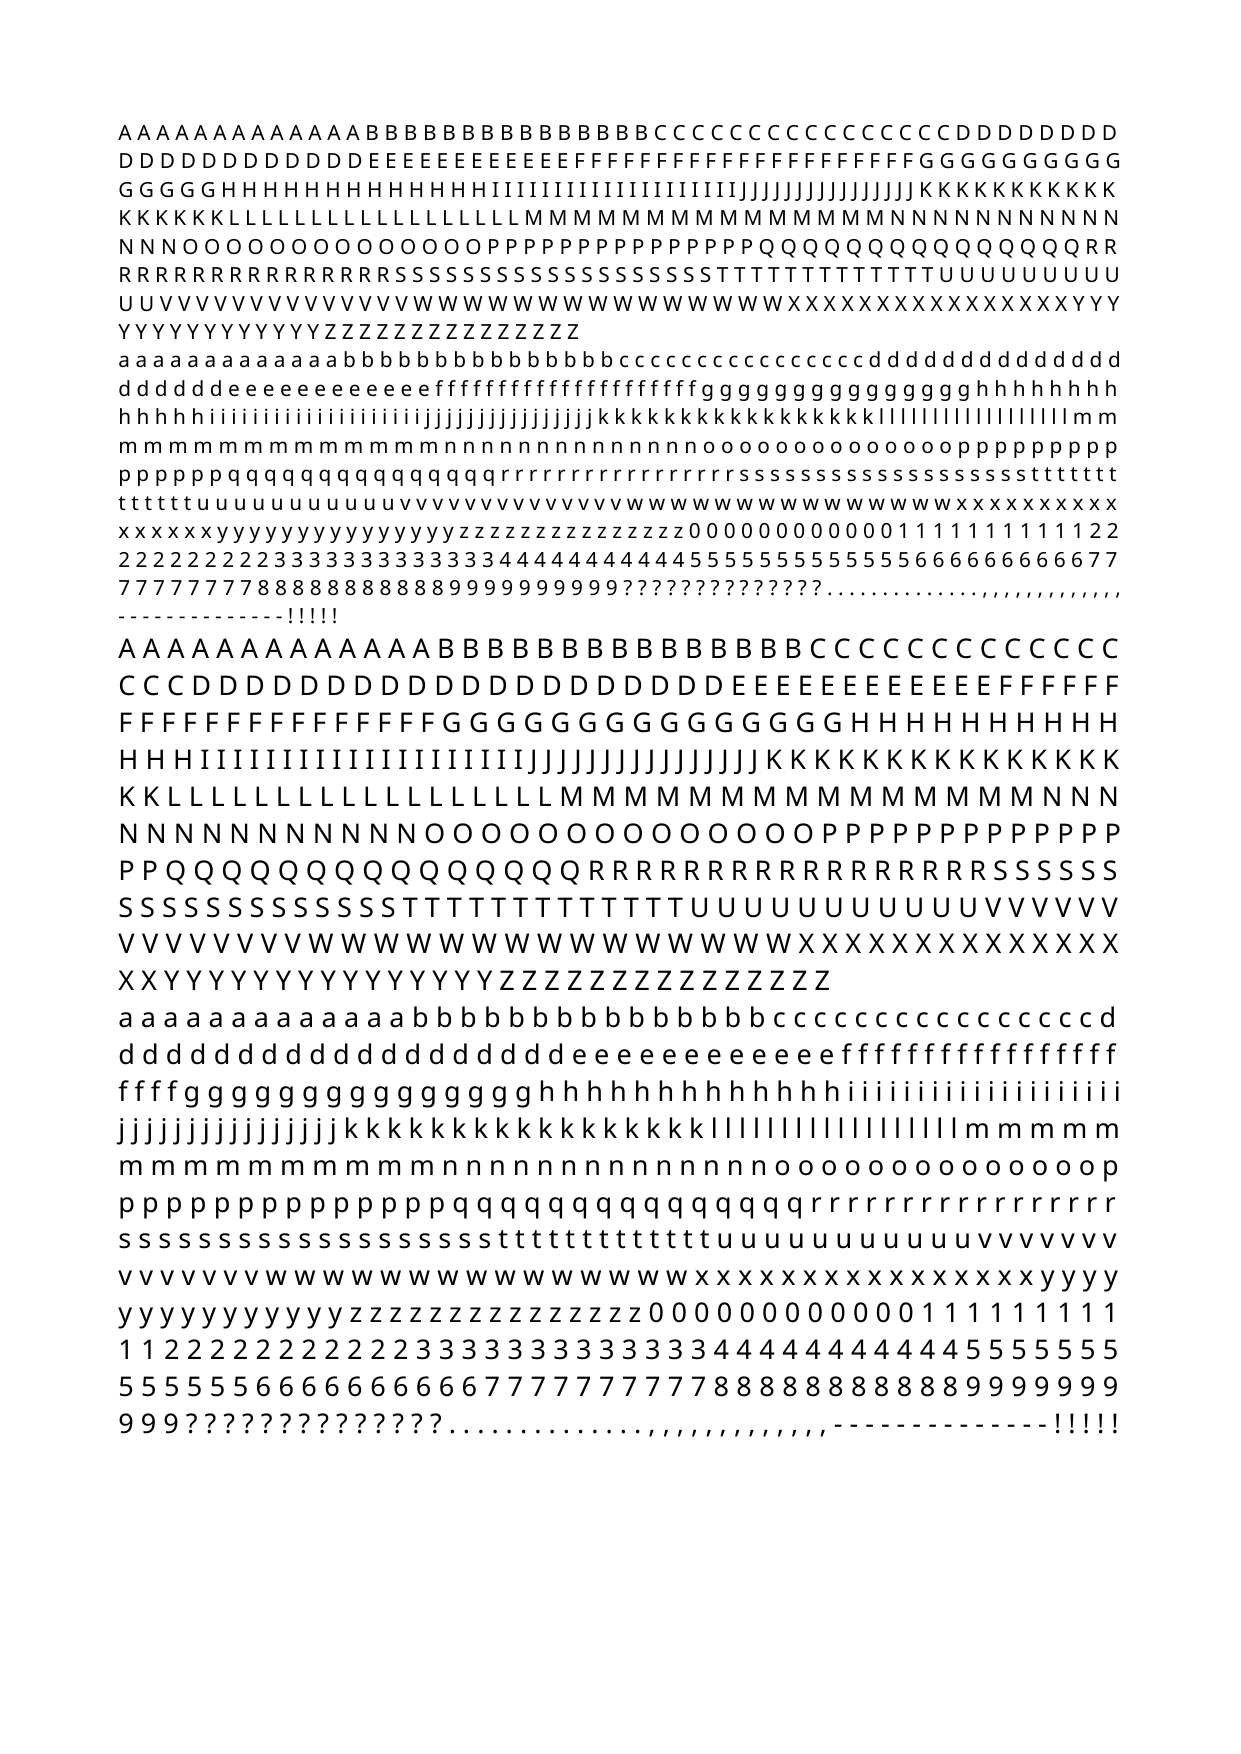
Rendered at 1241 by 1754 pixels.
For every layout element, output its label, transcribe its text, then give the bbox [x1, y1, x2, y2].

text A A A A A A A A A A A A A B B B B B B B B B B B B B B B C C C C C C C C C C C C C C C C D D D D D D D D D D D D D D D D D D D D E E E E E E E E E E E E F F F F F F F F F F F F F F F F F F F F F G G G G G G G G G G G G G G G H H H H H H H H H H H H H I I I I I I I I I I I I I I I I I I I I J J J J J J J J J J J J J J J J K K K K K K K K K K K K K K K K K L L L L L L L L L L L L L L L L L L M M M M M M M M M M M M M M M N N N N N N N N N N N N N N O O O O O O O O O O O O O O P P P P P P P P P P P P P P P Q Q Q Q Q Q Q Q Q Q Q Q Q Q Q R R R R R R R R R R R R R R R R R S S S S S S S S S S S S S S S S S S S T T T T T T T T T T T T T U U U U U U U U U U U V V V V V V V V V V V V V V W W W W W W W W W W W W W W W X X X X X X X X X X X X X X X X Y Y Y Y Y Y Y Y Y Y Y Y Y Y Y Z Z Z Z Z Z Z Z Z Z Z Z Z Z Z [118, 118, 1122, 346]
text A A A A A A A A A A A A A B B B B B B B B B B B B B B B C C C C C C C C C C C C C C C C D D D D D D D D D D D D D D D D D D D D E E E E E E E E E E E E F F F F F F F F F F F F F F F F F F F F F G G G G G G G G G G G G G G G H H H H H H H H H H H H H I I I I I I I I I I I I I I I I I I I I J J J J J J J J J J J J J J J J K K K K K K K K K K K K K K K K K L L L L L L L L L L L L L L L L L L M M M M M M M M M M M M M M M N N N N N N N N N N N N N N O O O O O O O O O O O O O O P P P P P P P P P P P P P P P Q Q Q Q Q Q Q Q Q Q Q Q Q Q Q R R R R R R R R R R R R R R R R R S S S S S S S S S S S S S S S S S S S T T T T T T T T T T T T T U U U U U U U U U U U V V V V V V V V V V V V V V W W W W W W W W W W W W W W W X X X X X X X X X X X X X X X X Y Y Y Y Y Y Y Y Y Y Y Y Y Y Y Z Z Z Z Z Z Z Z Z Z Z Z Z Z Z [118, 630, 1122, 999]
text a a a a a a a a a a a a a b b b b b b b b b b b b b b b c c c c c c c c c c c c c c c c d d d d d d d d d d d d d d d d d d d d e e e e e e e e e e e e f f f f f f f f f f f f f f f f f f f f f g g g g g g g g g g g g g g g h h h h h h h h h h h h h i i i i i i i i i i i i i i i i i i i i j j j j j j j j j j j j j j j j k k k k k k k k k k k k k k k k k l l l l l l l l l l l l l l l l l l m m m m m m m m m m m m m m m n n n n n n n n n n n n n n o o o o o o o o o o o o o o p p p p p p p p p p p p p p p q q q q q q q q q q q q q q q r r r r r r r r r r r r r r r r r s s s s s s s s s s s s s s s s s s s t t t t t t t t t t t t t u u u u u u u u u u u v v v v v v v v v v v v v v w w w w w w w w w w w w w w w x x x x x x x x x x x x x x x x y y y y y y y y y y y y y y y z z z z z z z z z z z z z z z 0 0 0 0 0 0 0 0 0 0 0 0 1 1 1 1 1 1 1 1 1 1 1 2 2 2 2 2 2 2 2 2 2 2 3 3 3 3 3 3 3 3 3 3 3 3 3 4 4 4 4 4 4 4 4 4 4 4 5 5 5 5 5 5 5 5 5 5 5 5 5 6 6 6 6 6 6 6 6 6 6 7 7 7 7 7 7 7 7 7 7 8 8 8 8 8 8 8 8 8 8 8 9 9 9 9 9 9 9 9 9 9 ? ? ? ? ? ? ? ? ? ? ? ? ? ? . . . . . . . . . . . . . . , , , , , , , , , , , , , - - - - - - - - - - - - - - ! ! ! ! ! [118, 999, 1122, 1441]
text a a a a a a a a a a a a a b b b b b b b b b b b b b b b c c c c c c c c c c c c c c c c d d d d d d d d d d d d d d d d d d d d e e e e e e e e e e e e f f f f f f f f f f f f f f f f f f f f f g g g g g g g g g g g g g g g h h h h h h h h h h h h h i i i i i i i i i i i i i i i i i i i i j j j j j j j j j j j j j j j j k k k k k k k k k k k k k k k k k l l l l l l l l l l l l l l l l l l m m m m m m m m m m m m m m m n n n n n n n n n n n n n n o o o o o o o o o o o o o o p p p p p p p p p p p p p p p q q q q q q q q q q q q q q q r r r r r r r r r r r r r r r r r s s s s s s s s s s s s s s s s s s s t t t t t t t t t t t t t u u u u u u u u u u u v v v v v v v v v v v v v v w w w w w w w w w w w w w w w x x x x x x x x x x x x x x x x y y y y y y y y y y y y y y y z z z z z z z z z z z z z z z 0 0 0 0 0 0 0 0 0 0 0 0 1 1 1 1 1 1 1 1 1 1 1 2 2 2 2 2 2 2 2 2 2 2 3 3 3 3 3 3 3 3 3 3 3 3 3 4 4 4 4 4 4 4 4 4 4 4 5 5 5 5 5 5 5 5 5 5 5 5 5 6 6 6 6 6 6 6 6 6 6 7 7 7 7 7 7 7 7 7 7 8 8 8 8 8 8 8 8 8 8 8 9 9 9 9 9 9 9 9 9 9 ? ? ? ? ? ? ? ? ? ? ? ? ? ? . . . . . . . . . . . . . . , , , , , , , , , , , , , - - - - - - - - - - - - - - ! ! ! ! ! [118, 346, 1122, 630]
